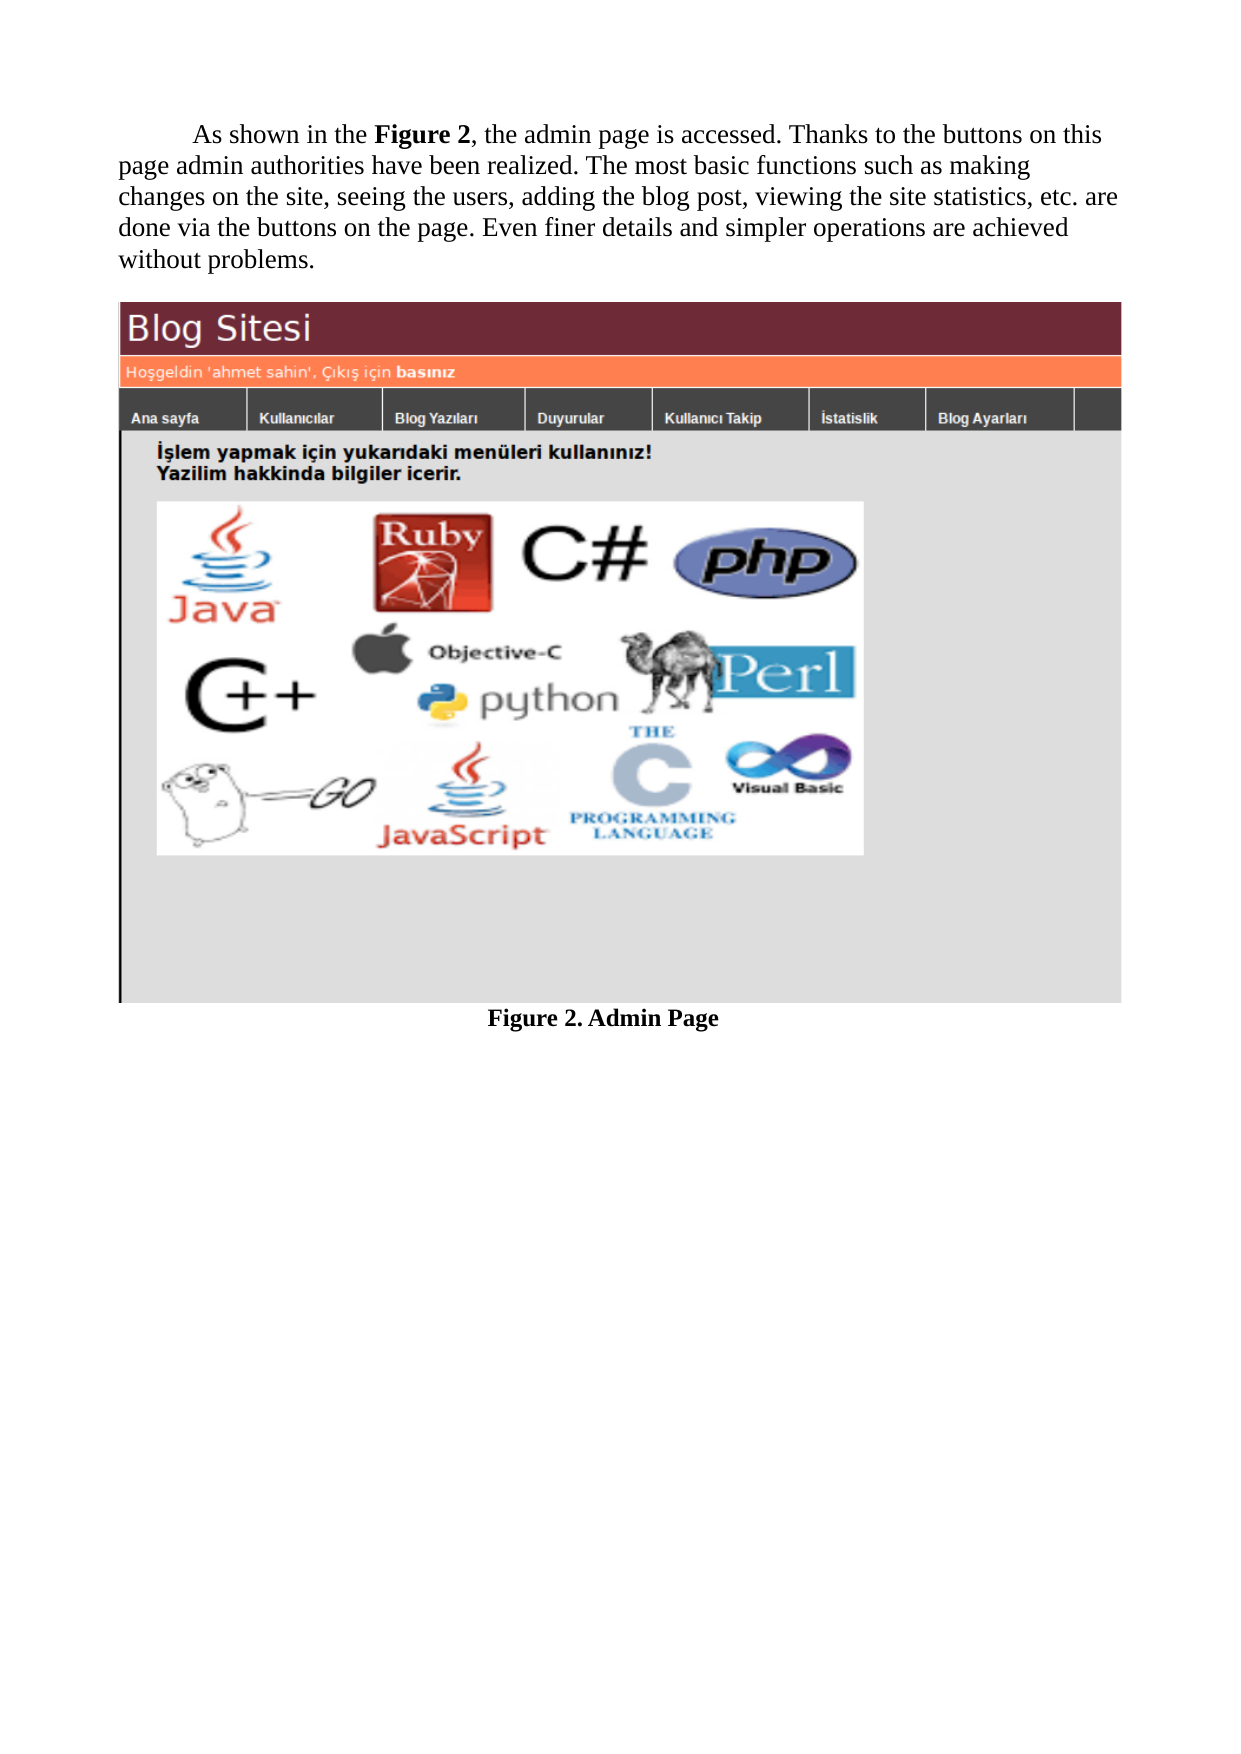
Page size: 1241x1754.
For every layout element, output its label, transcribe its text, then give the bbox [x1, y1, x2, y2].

text As shown in the Figure 2, the admin page is accessed. Thanks to the buttons on this page admin authorities have been realized. The most basic functions such as making changes on the site, seeing the users, adding the blog post, viewing the site statistics, etc. are done via the buttons on the page. Even finer details and simpler operations are achieved without problems. [118, 118, 1122, 274]
text Figure 2. Admin Page [413, 1003, 1122, 1031]
